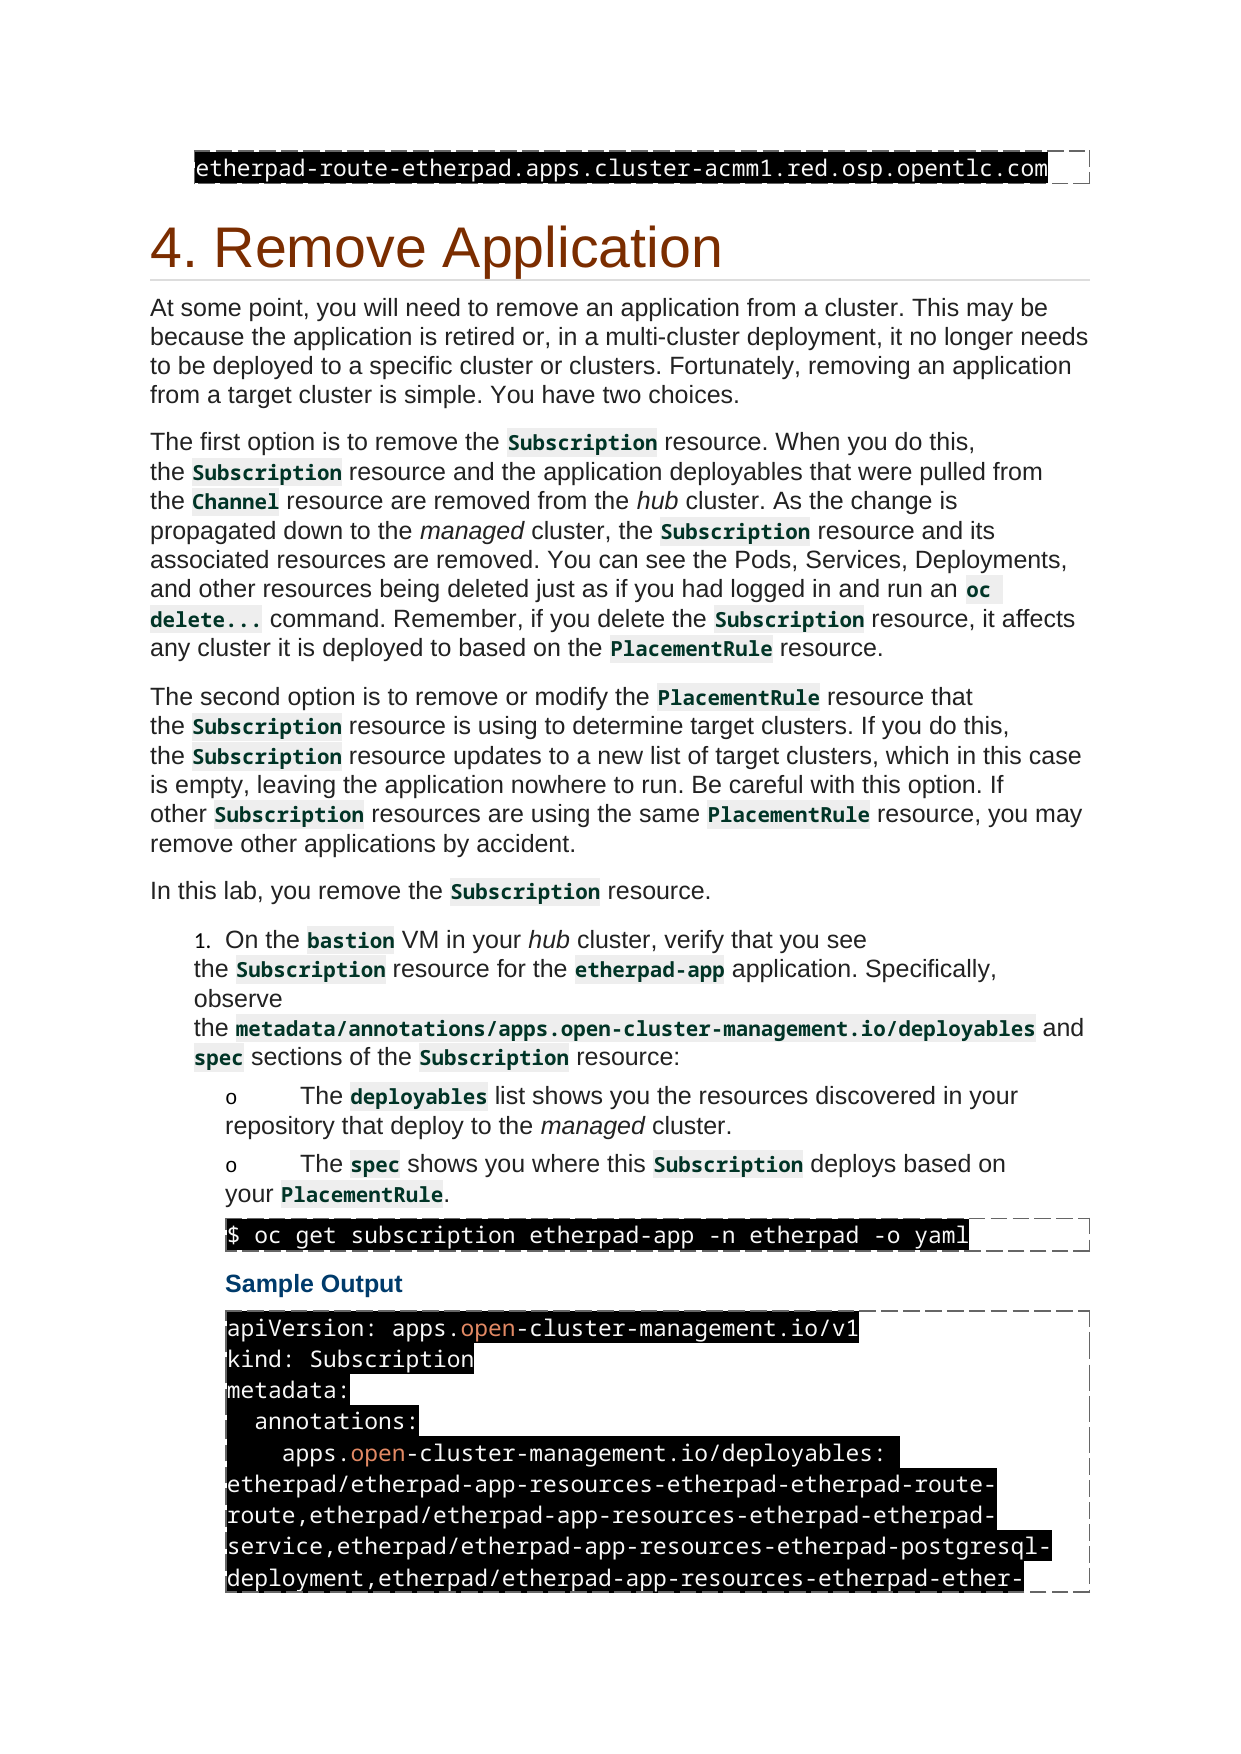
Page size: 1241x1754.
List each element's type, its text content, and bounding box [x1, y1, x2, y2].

text At some point, you will need to remove an application from a cluster. This may be because the application is retired or, in a multi-cluster deployment, it no longer needs to be deployed to a specific cluster or clusters. Fortunately, removing an application from a target cluster is simple. You have two choices. [150, 293, 1090, 408]
list The spec shows you where this Subscription deploys based on your PlacementRule. [225, 1149, 1090, 1208]
text kind: Subscription [225, 1341, 1090, 1372]
text metadata: [225, 1372, 1090, 1404]
text Sample Output [225, 1269, 1090, 1297]
text In this lab, you remove the Subscription resource. [150, 876, 1090, 906]
list The deployables list shows you the resources discovered in your repository that deploy to the managed cluster. [225, 1081, 1090, 1139]
text etherpad-route-etherpad.apps.cluster-acmm1.red.osp.opentlc.com [194, 150, 1090, 184]
text The first option is to remove the Subscription resource. When you do this, the Subscription resource and the application deployables that were pulled from the Channel resource are removed from the hub cluster. As the change is propagated down to the managed cluster, the Subscription resource and its associated resources are removed. You can see the Pods, Services, Deployments, and other resources being deleted just as if you had logged in and run an oc delete... command. Remember, if you delete the Subscription resource, it affects any cluster it is deployed to based on the PlacementRule resource. [150, 427, 1090, 663]
text $ oc get subscription etherpad-app -n etherpad -o yaml [225, 1218, 1090, 1252]
text annotations: [225, 1404, 1090, 1435]
text The second option is to remove or modify the PlacementRule resource that the Subscription resource is using to determine target clusters. If you do this, the Subscription resource updates to a new list of target clusters, which in this case is empty, leaving the application nowhere to run. Be careful with this option. If other Subscription resources are using the same PlacementRule resource, you may remove other applications by accident. [150, 682, 1090, 858]
text apps.open-cluster-management.io/deployables: etherpad/etherpad-app-resources-etherpad-etherpad-route-route,etherpad/etherpad-app-resources-etherpad-etherpad-service,etherpad/etherpad-app-resources-etherpad-postgresql-deployment,etherpad/etherpad-app-resources-etherpad-ether- [225, 1435, 1090, 1593]
text apiVersion: apps.open-cluster-management.io/v1 [225, 1310, 1090, 1341]
list On the bastion VM in your hub cluster, verify that you see the Subscription resource for the etherpad-app application. Specifically, observe the metadata/annotations/apps.open-cluster-management.io/deployables and spec sections of the Subscription resource: [194, 925, 1090, 1072]
text 4. Remove Application [150, 213, 1090, 279]
